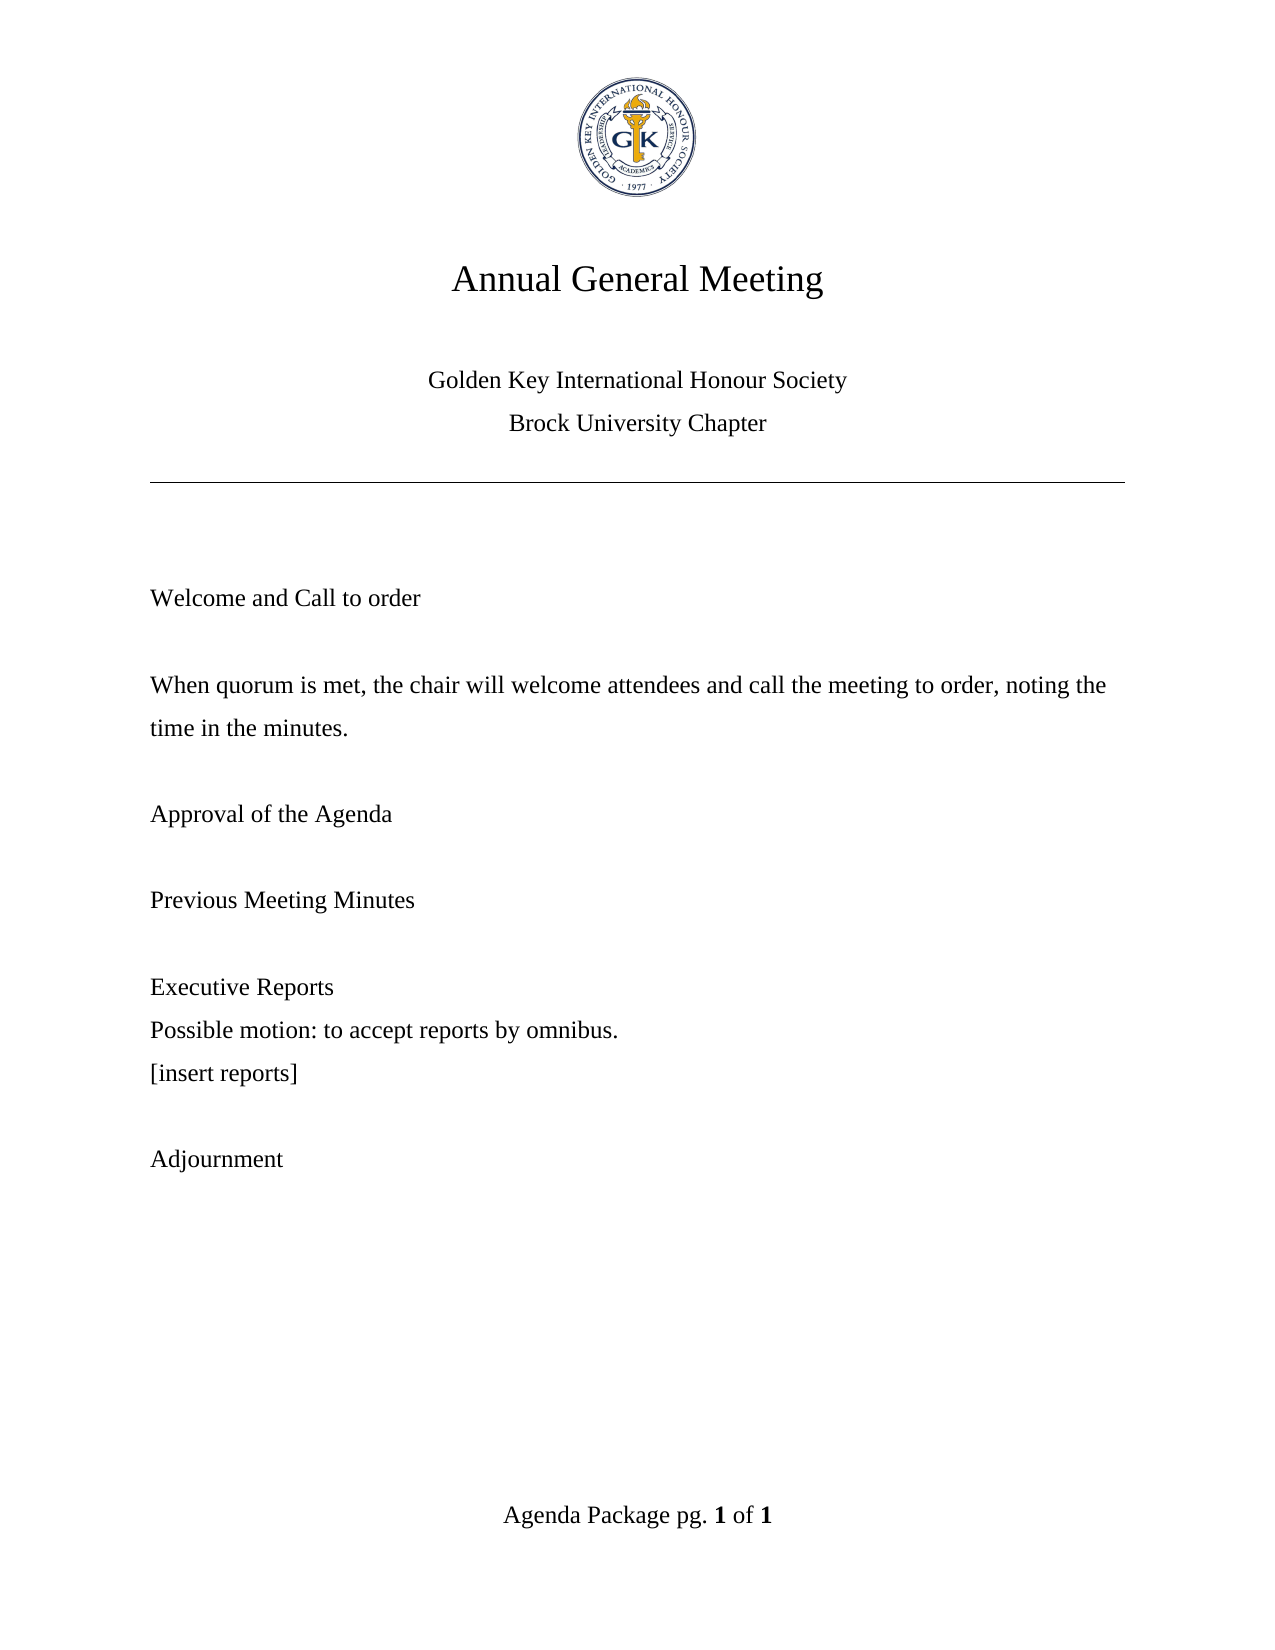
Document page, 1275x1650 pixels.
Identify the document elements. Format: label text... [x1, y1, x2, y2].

text Brock University Chapter [150, 408, 1125, 437]
text Adjournment [150, 1144, 1125, 1173]
text Executive Reports [150, 972, 1125, 1000]
text Previous Meeting Minutes [150, 885, 1125, 914]
text Approval of the Agenda [150, 799, 1125, 828]
text Golden Key International Honour Society [150, 365, 1125, 393]
text When quorum is met, the chair will welcome attendees and call the meeting to order, noting the time in the minutes. [150, 670, 1125, 742]
text Welcome and Call to order [150, 583, 1125, 612]
text Possible motion: to accept reports by omnibus. [150, 1015, 1125, 1043]
text Annual General Meeting [150, 257, 1125, 300]
text [insert reports] [150, 1058, 1125, 1087]
